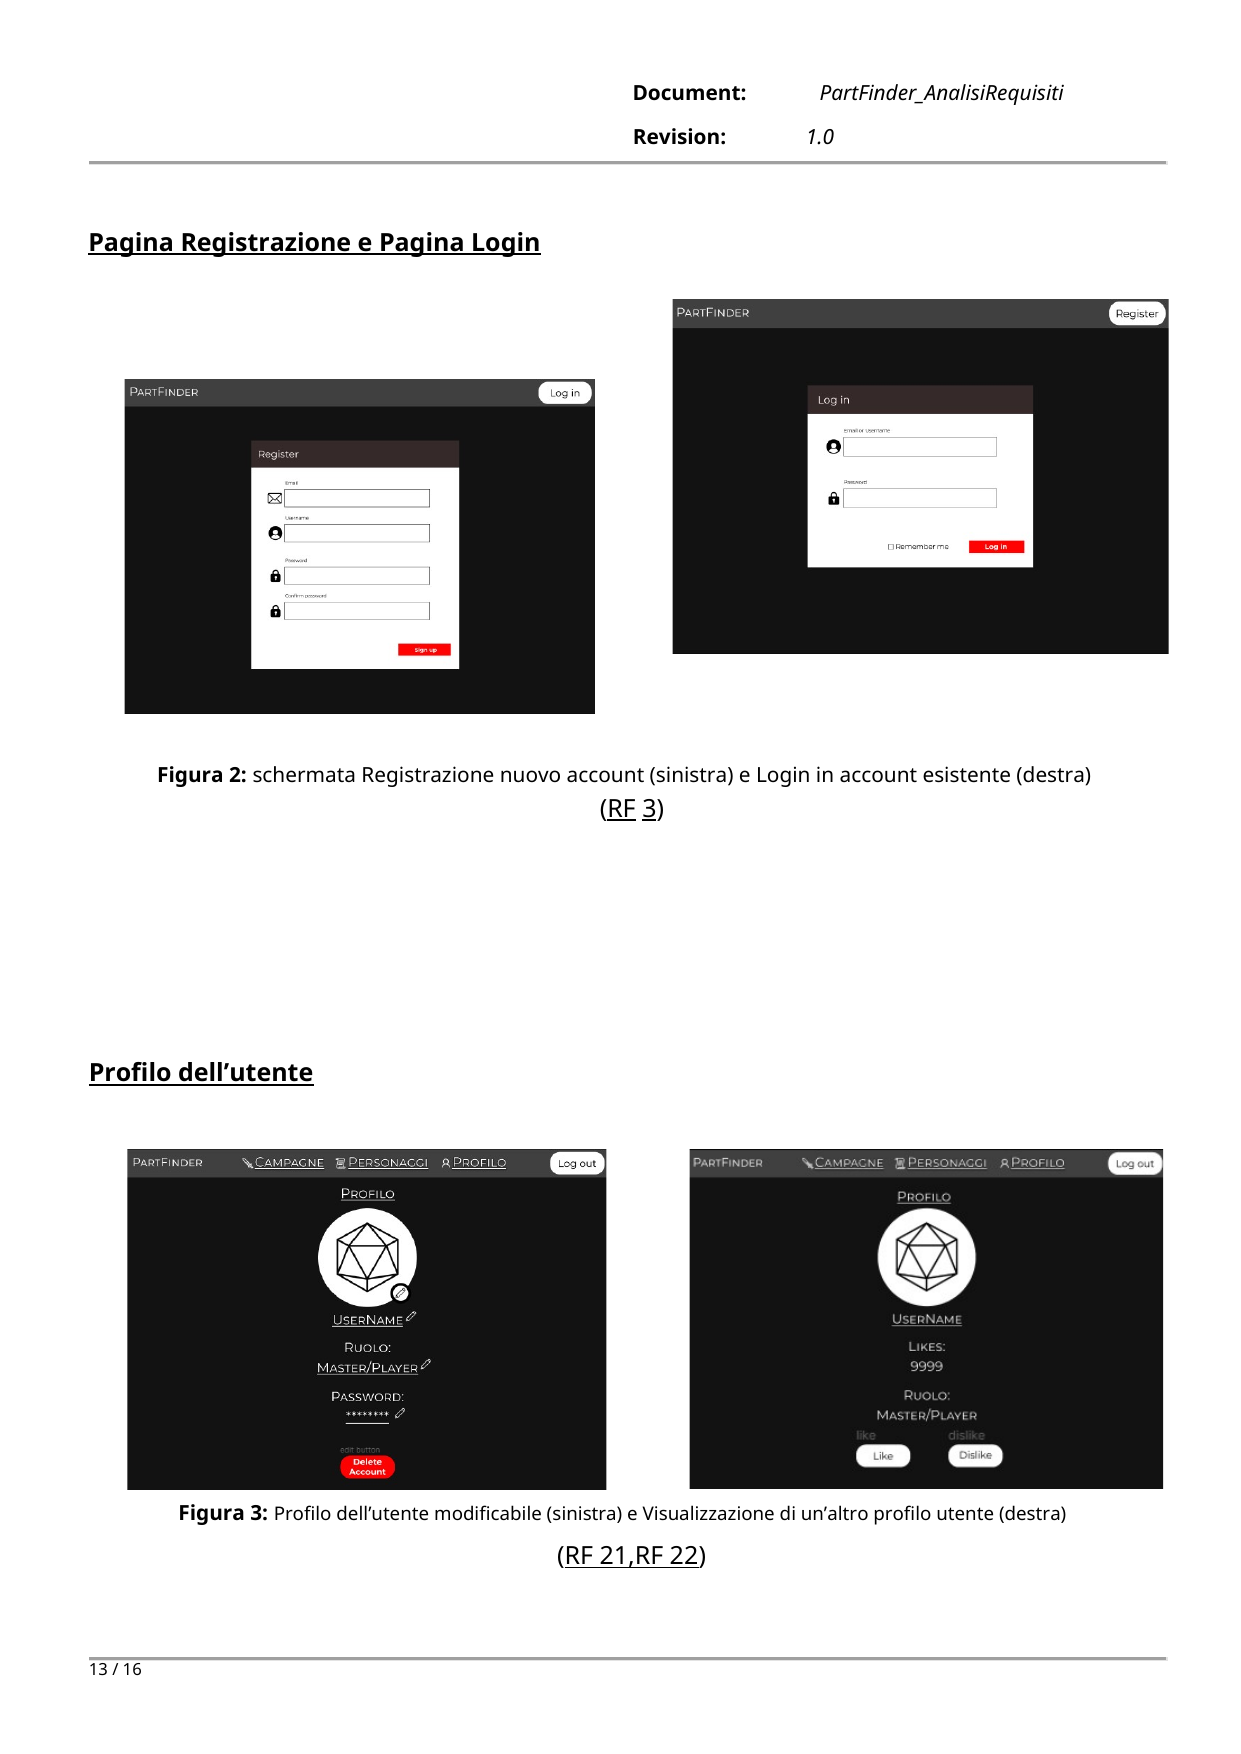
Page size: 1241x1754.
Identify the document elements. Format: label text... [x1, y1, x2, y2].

picture [124, 379, 595, 714]
picture [672, 299, 1169, 654]
text Profilo dell’utente [88, 1055, 1175, 1089]
text Figura 2: schermata Registrazione nuovo account (sinistra) e Login in account esistente (destra) [88, 760, 1165, 788]
text (RF 21,RF 22) [88, 1538, 1174, 1572]
text Figura 3: Profilo dell’utente modificabile (sinistra) e Visualizzazione di un’altro profilo utente (destra) [88, 1498, 1167, 1527]
text (RF 3) [88, 790, 1175, 824]
subtitle Pagina Registrazione e Pagina Login [88, 224, 1175, 258]
picture [689, 1149, 1164, 1489]
picture [127, 1149, 607, 1490]
